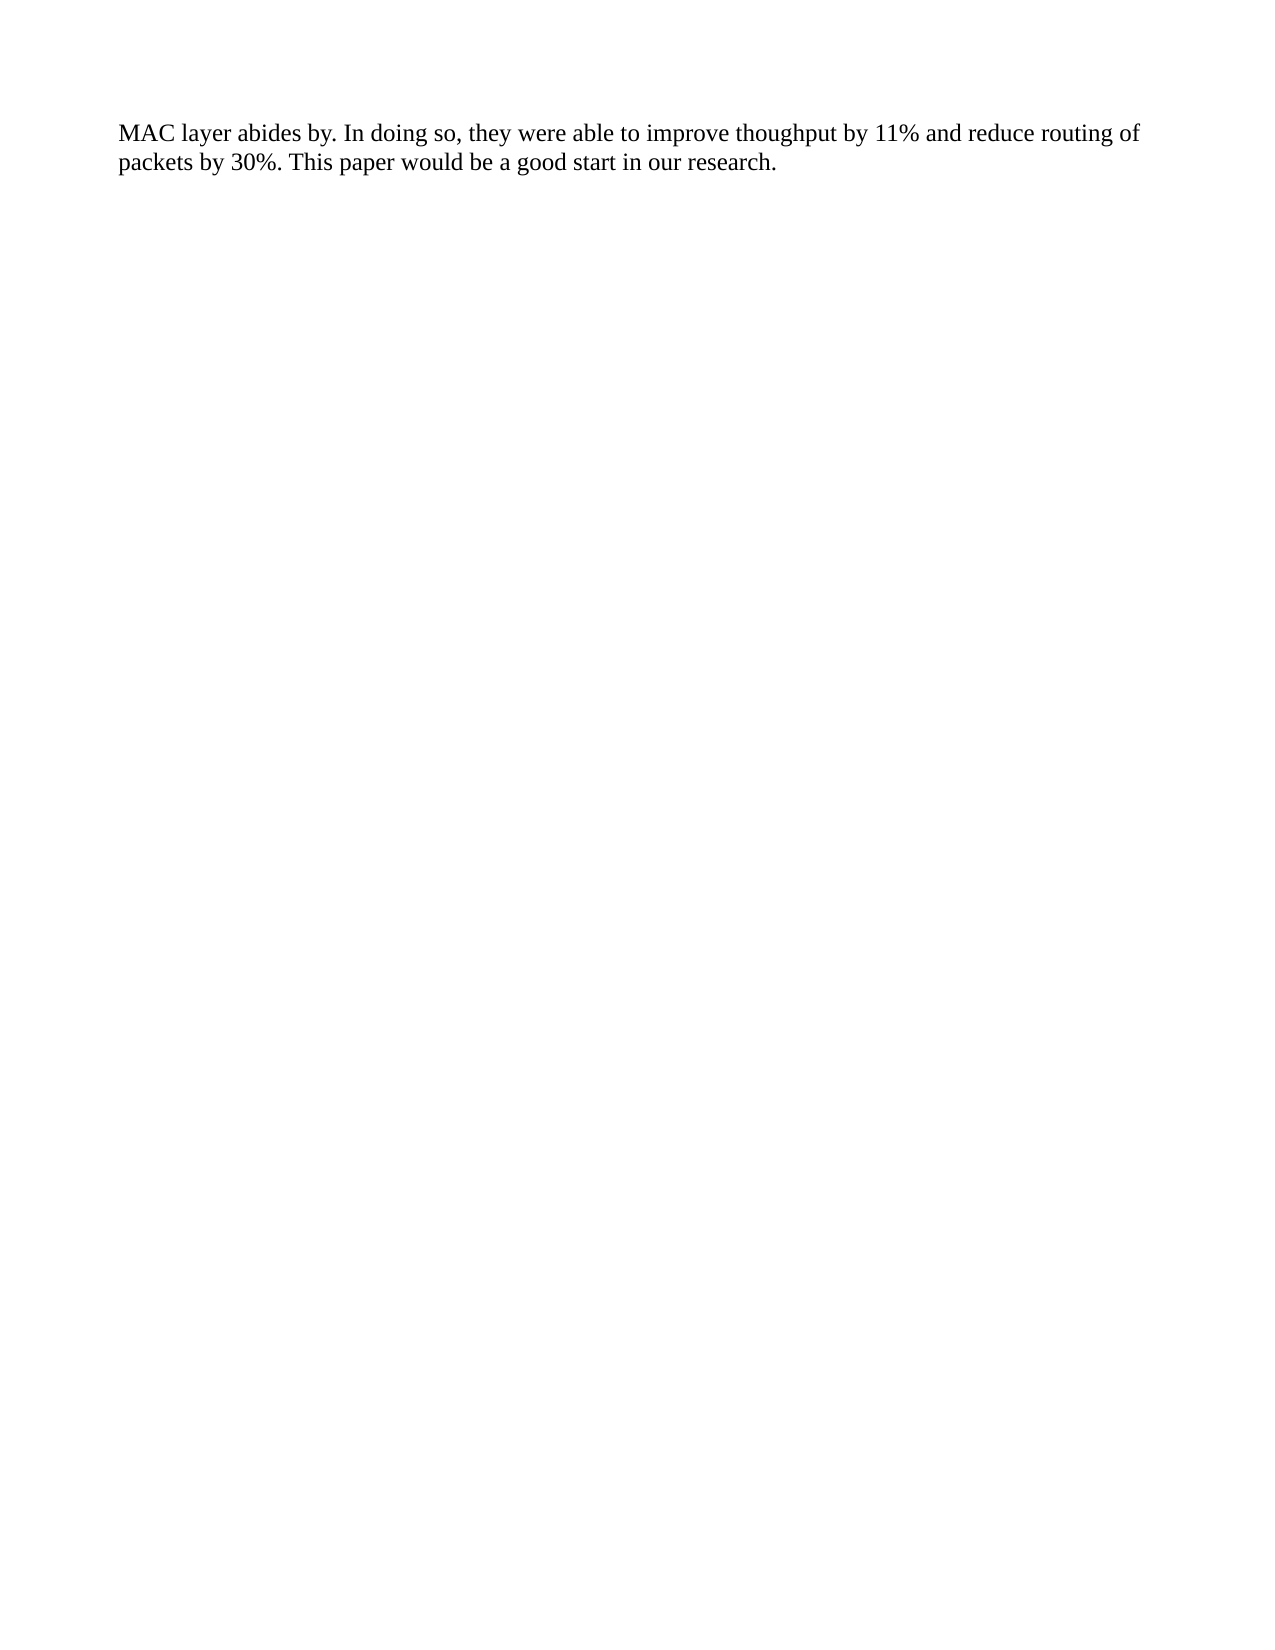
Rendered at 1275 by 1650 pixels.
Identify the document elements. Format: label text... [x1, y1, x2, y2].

text MAC layer abides by. In doing so, they were able to improve thoughput by 11% and reduce routing of packets by 30%. This paper would be a good start in our research. [118, 118, 1157, 176]
